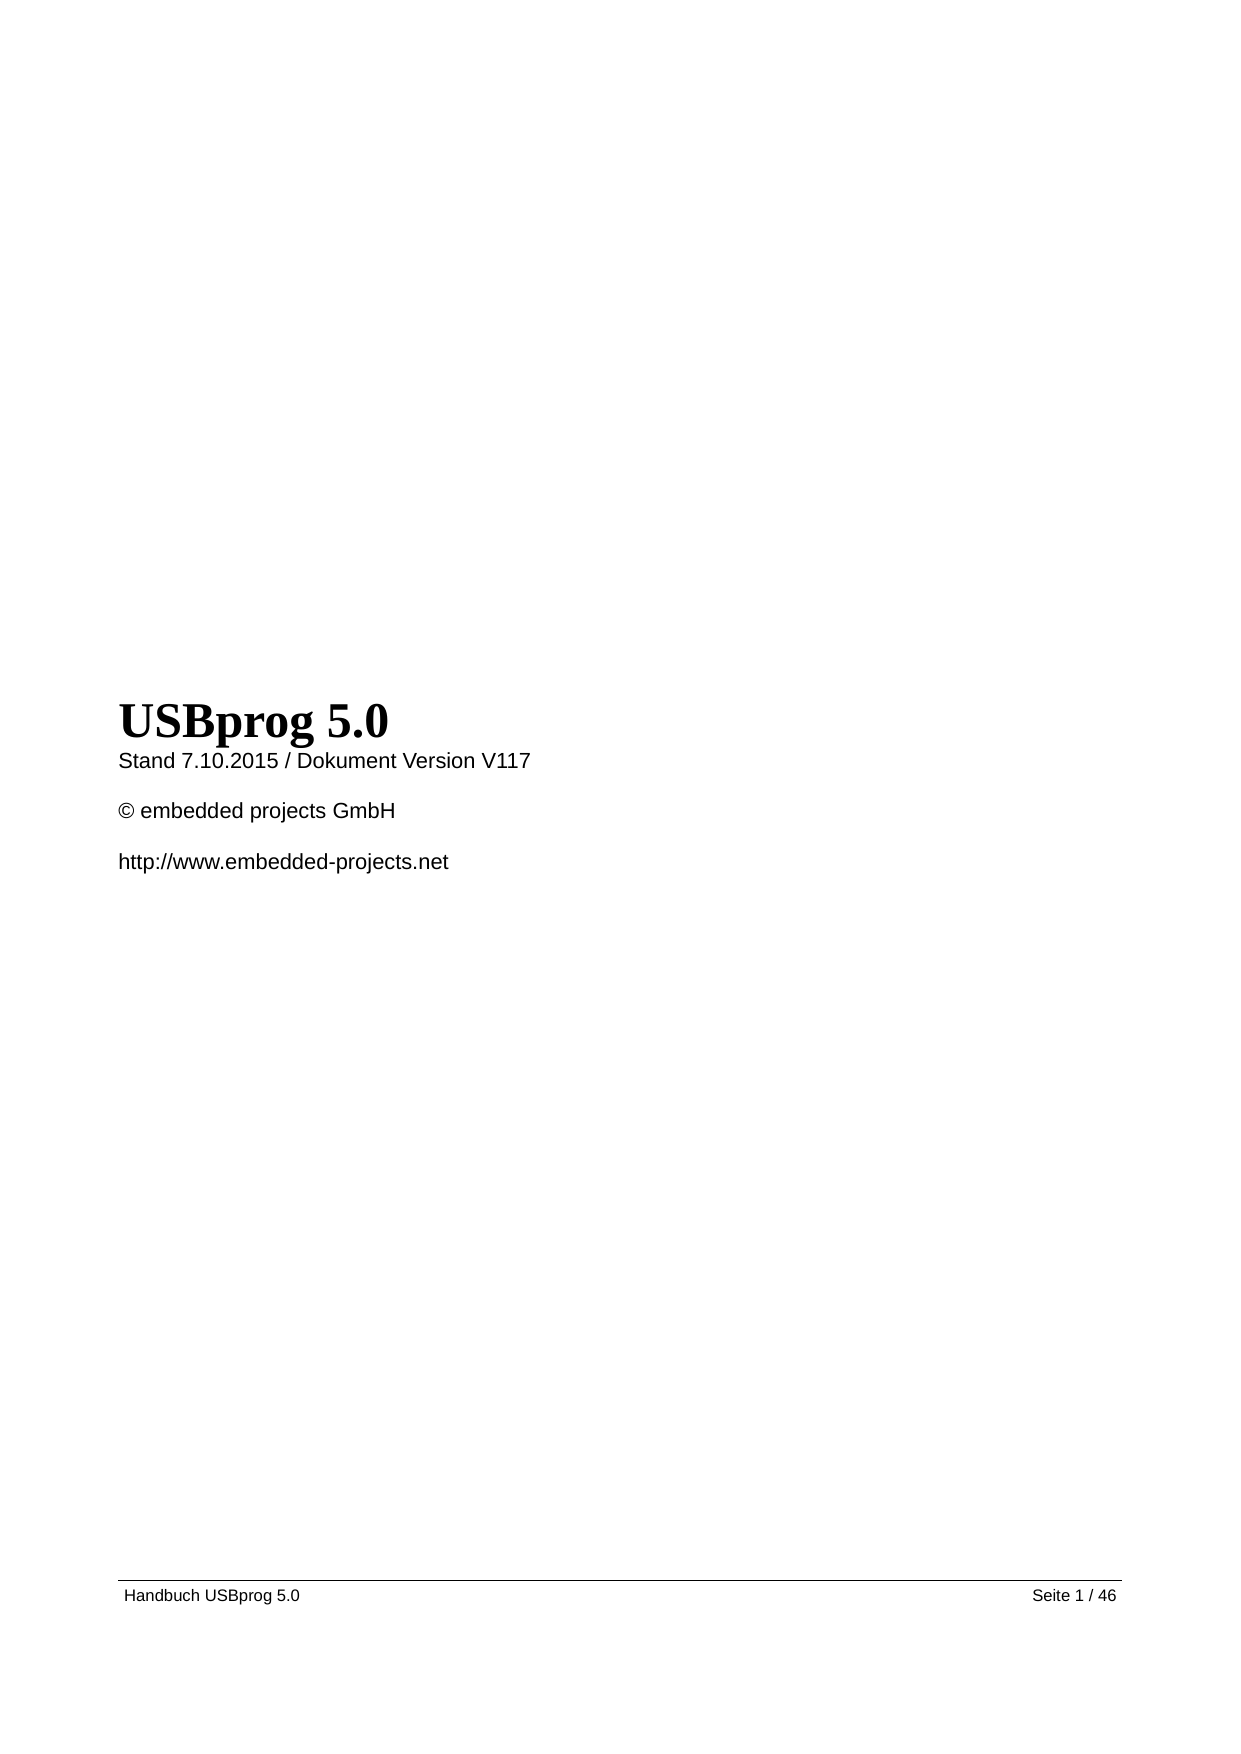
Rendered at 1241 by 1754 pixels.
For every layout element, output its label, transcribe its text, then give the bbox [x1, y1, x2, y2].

text © embedded projects GmbH [118, 798, 1122, 823]
text USBprog 5.0 [118, 690, 1122, 748]
text Stand 7.10.2015 / Dokument Version V117 [118, 748, 1122, 773]
text http://www.embedded-projects.net [118, 849, 1122, 874]
